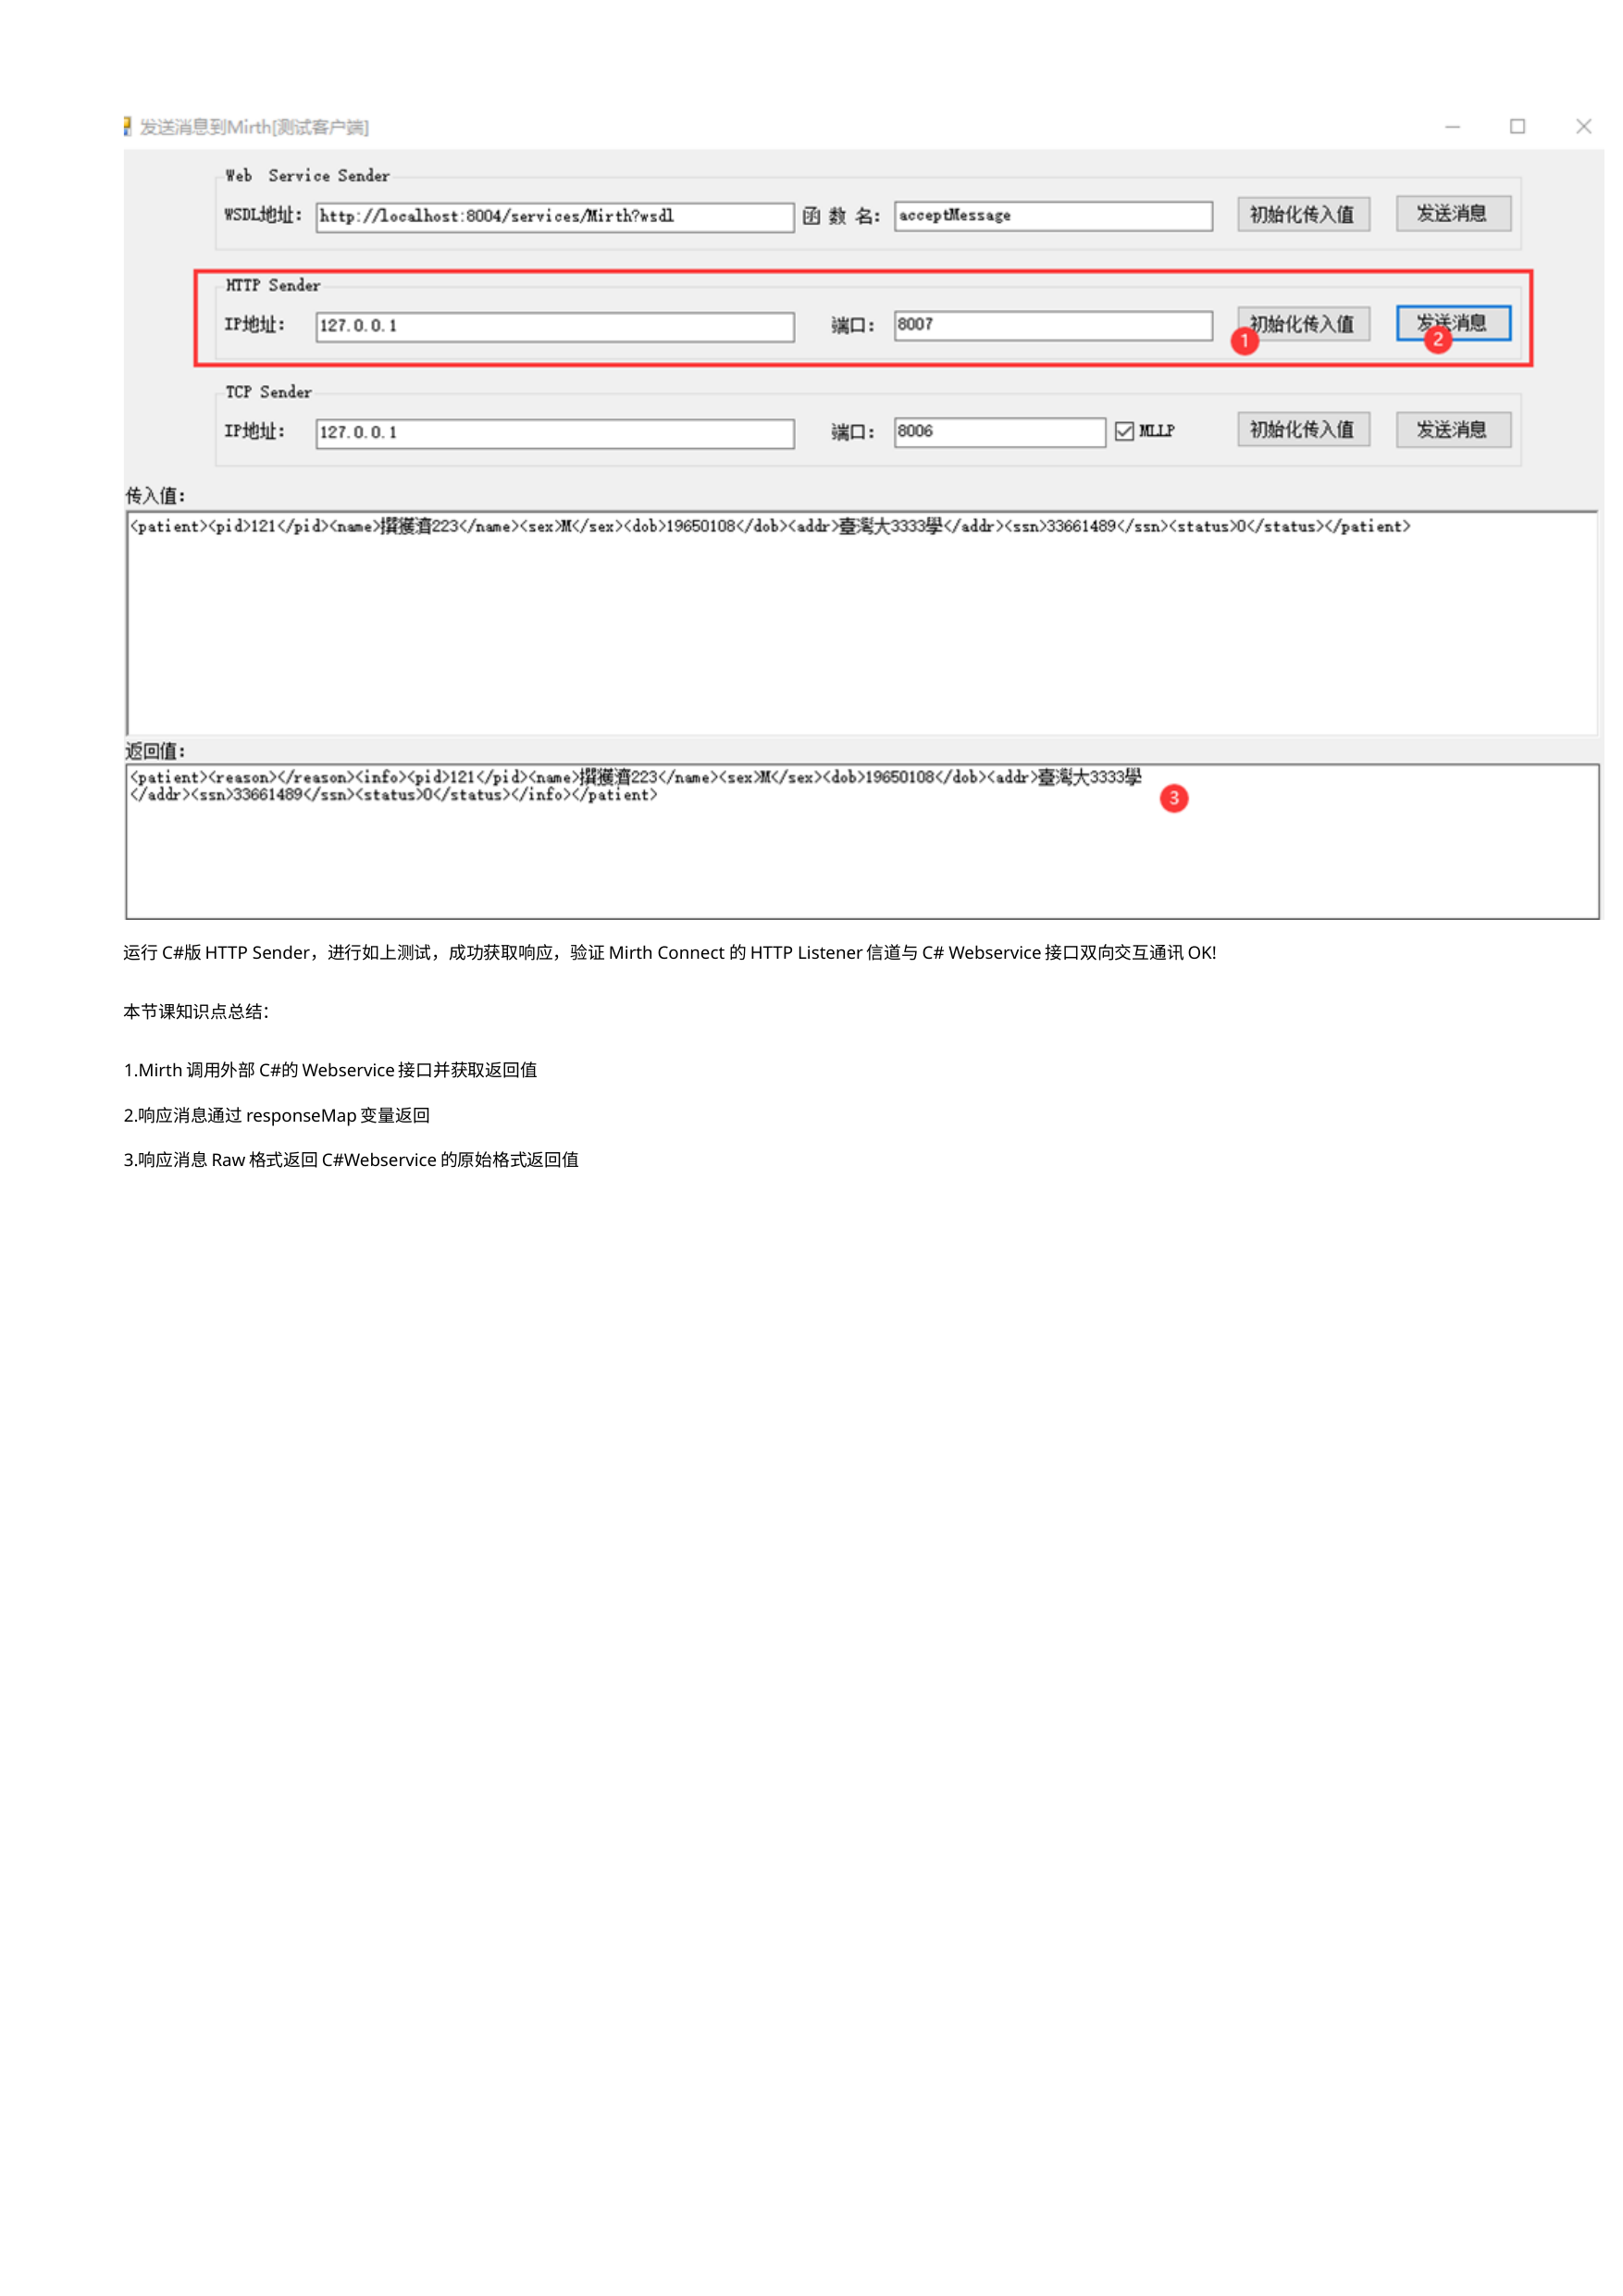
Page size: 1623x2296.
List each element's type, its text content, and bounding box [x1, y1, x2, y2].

text 2.响应消息通过responseMap变量返回 [124, 1101, 1499, 1127]
picture [123, 109, 1604, 920]
text 本节课知识点总结： [124, 998, 1499, 1024]
text 3.响应消息Raw格式返回C#Webservice的原始格式返回值 [124, 1147, 1499, 1172]
text 运行C#版HTTP Sender，进行如上测试，成功获取响应，验证Mirth Connect 的HTTP Listener信道与C# Webservice接口双向交互通讯OK! [124, 938, 1499, 964]
text 1.Mirth调用外部C#的Webservice接口并获取返回值 [124, 1057, 1499, 1082]
